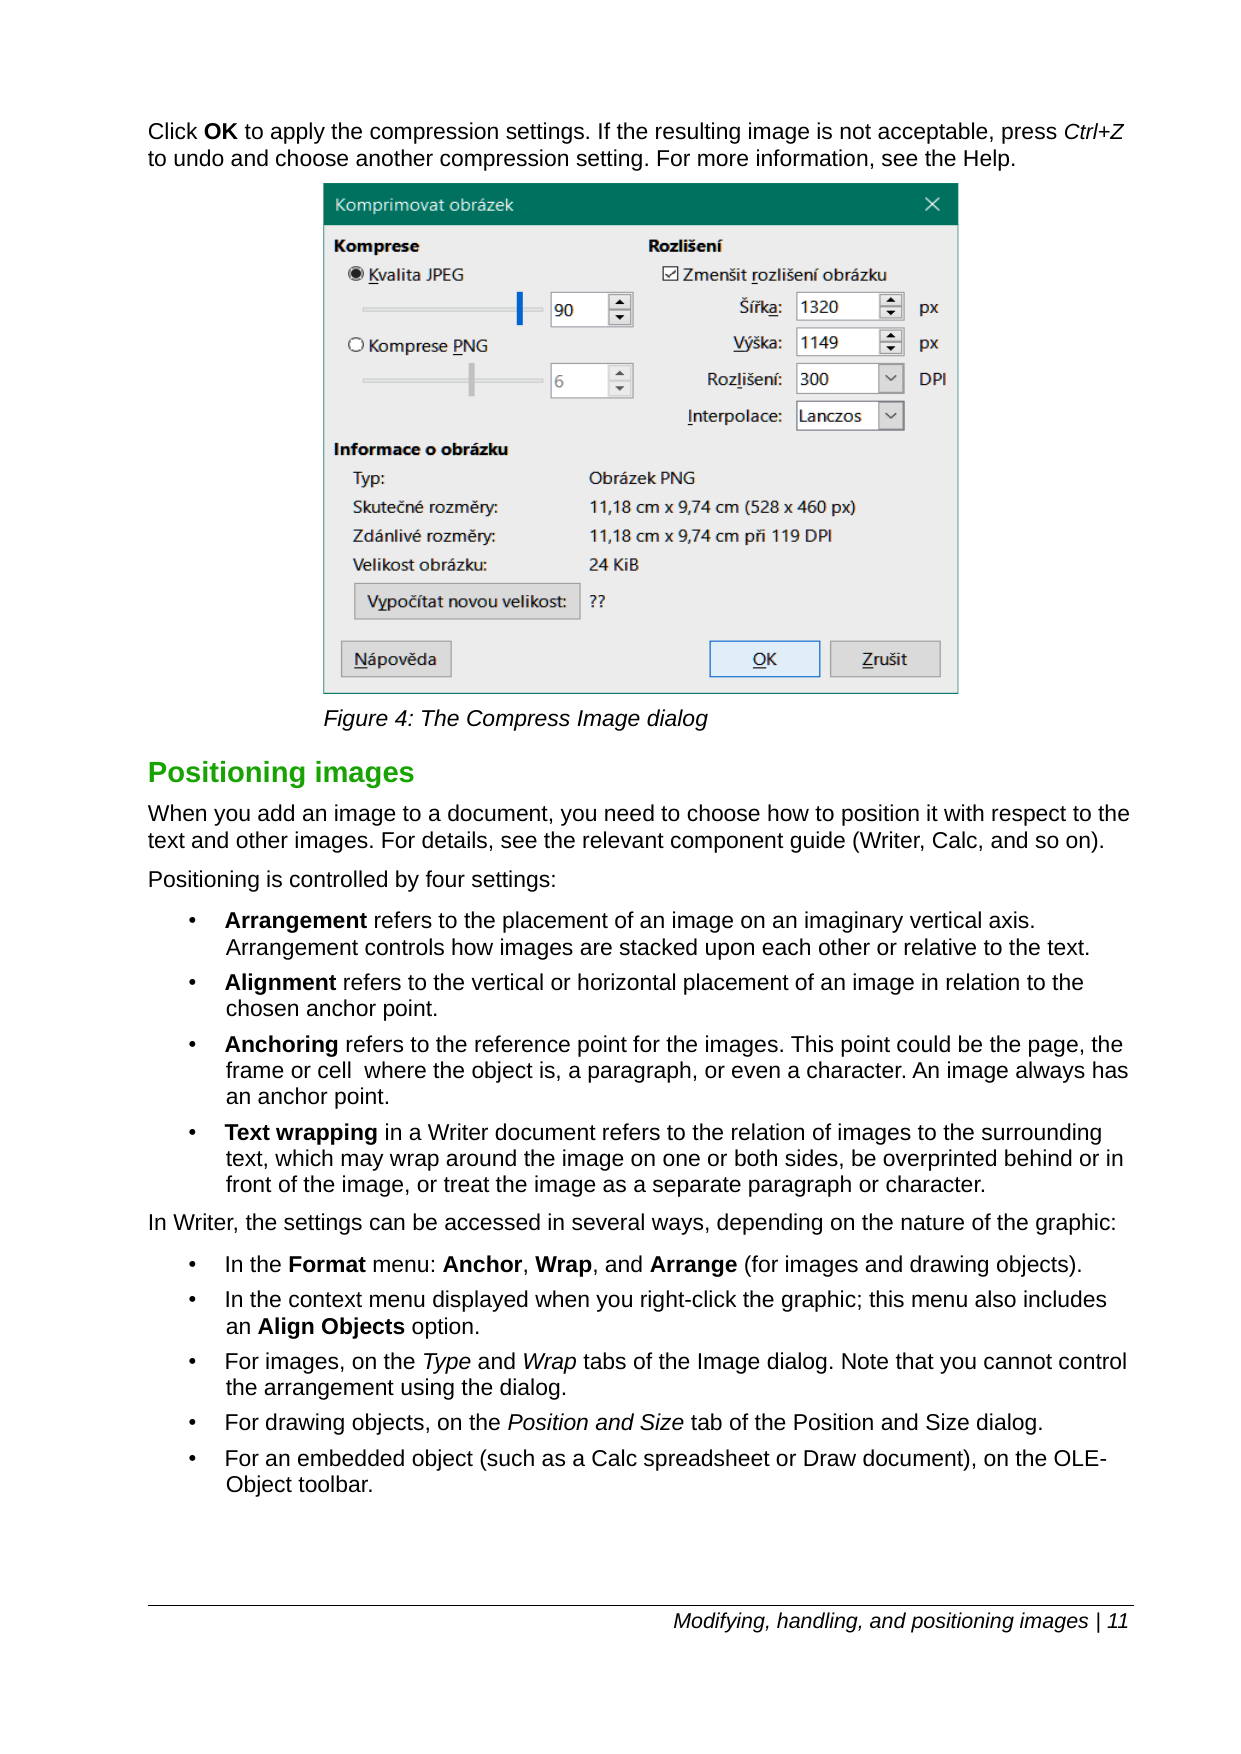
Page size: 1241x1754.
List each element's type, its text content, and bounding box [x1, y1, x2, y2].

list In the context menu displayed when you right-click the graphic; this menu also includes an Align Objects option. [185, 1283, 1134, 1339]
list In Writer, the settings can be accessed in several ways, depending on the nature of the graphic: [148, 1209, 1134, 1236]
subtitle Positioning images [148, 755, 1134, 789]
list Alignment refers to the vertical or horizontal placement of an image in relation to the chosen anchor point. [185, 966, 1134, 1022]
text When you add an image to a document, you need to choose how to position it with respect to the text and other images. For details, see the relevant component guide (Writer, Calc, and so on). [148, 800, 1134, 853]
list For drawing objects, on the Position and Size tab of the Position and Size dialog. [185, 1406, 1134, 1436]
picture [323, 183, 959, 694]
list Anchoring refers to the reference point for the images. This point could be the page, the frame or cell where the object is, a paragraph, or even a character. An image always has an anchor point. [185, 1028, 1134, 1109]
text Figure 4: The Compress Image dialog [323, 705, 958, 731]
list For an embedded object (such as a Calc spreadsheet or Draw document), on the OLE-Object toolbar. [185, 1442, 1134, 1500]
list In the Format menu: Anchor, Wrap, and Arrange (for images and drawing objects). [185, 1248, 1134, 1277]
text Click OK to apply the compression settings. If the resulting image is not acceptable, press Ctrl+Z to undo and choose another compression setting. For more information, see the Help. [148, 118, 1134, 171]
text Positioning is controlled by four settings: [148, 866, 1134, 892]
list Arrangement refers to the placement of an image on an imaginary vertical axis. Arrangement controls how images are stacked upon each other or relative to the text. [185, 904, 1134, 960]
list Text wrapping in a Writer document refers to the relation of images to the surrounding text, which may wrap around the image on one or both sides, be overprinted behind or in front of the image, or treat the image as a separate paragraph or character. [185, 1116, 1134, 1200]
list For images, on the Type and Wrap tabs of the Image dialog. Note that you cannot control the arrangement using the dialog. [185, 1345, 1134, 1401]
